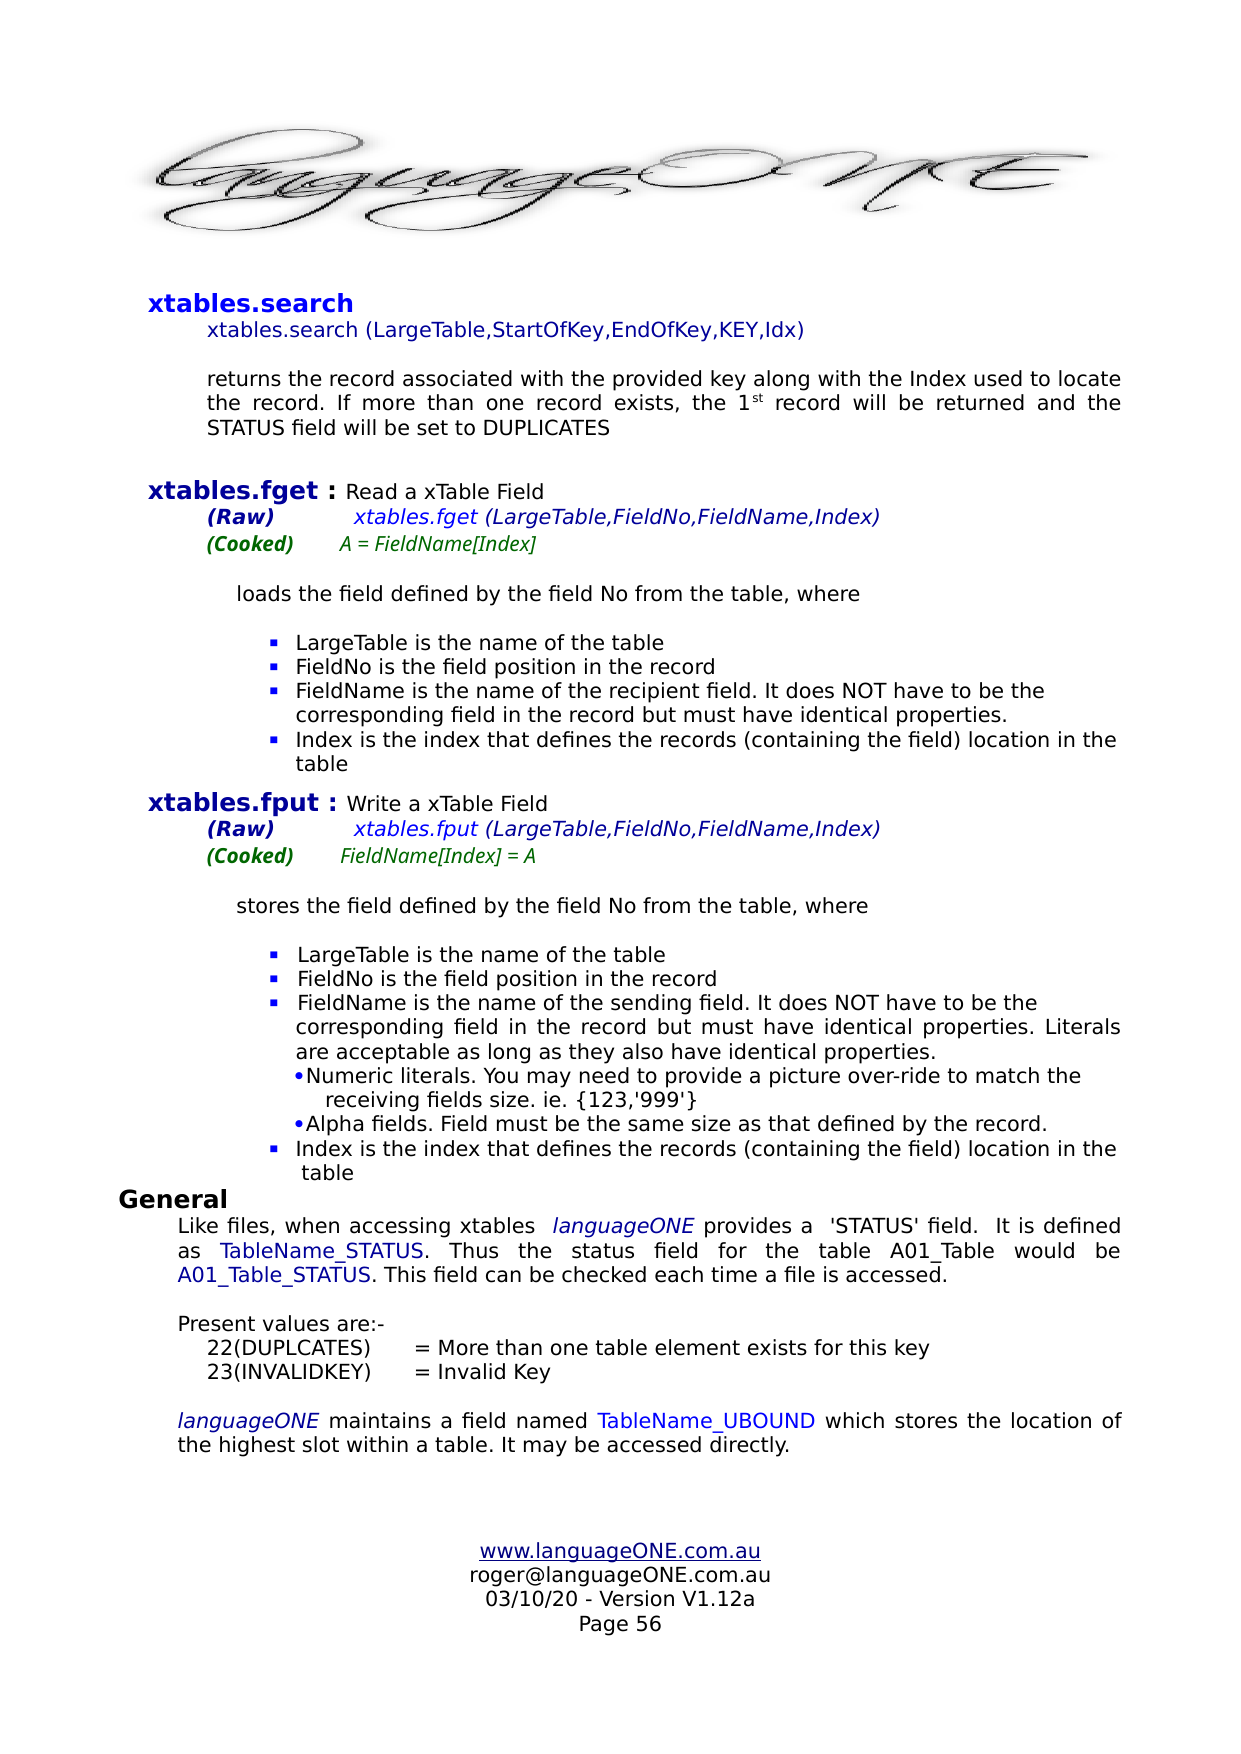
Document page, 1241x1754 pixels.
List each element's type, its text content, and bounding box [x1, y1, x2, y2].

text corresponding field in the record but must have identical properties. [295, 703, 1122, 728]
list Numeric literals. You may need to provide a picture over-ride to match the [295, 1064, 1122, 1088]
text languageONE maintains a field named TableName_UBOUND which stores the location of the highest slot within a table. It may be accessed directly. [177, 1409, 1122, 1457]
list Index is the index that defines the records (containing the field) location in the [266, 728, 1122, 752]
list LargeTable is the name of the table [266, 943, 1122, 967]
text corresponding field in the record but must have identical properties. Literals are acceptable as long as they also have identical properties. [295, 1015, 1122, 1064]
subtitle General [118, 1185, 1122, 1214]
subtitle xtables.fget : Read a xTable Field [148, 476, 1122, 505]
text (Raw) xtables.fput (LargeTable,FieldNo,FieldName,Index) [207, 817, 1122, 841]
text receiving fields size. ie. {123,'999'} [325, 1088, 1122, 1112]
list Index is the index that defines the records (containing the field) location in the [266, 1137, 1122, 1161]
text (Cooked) FieldName[Index] = A [207, 841, 1122, 870]
subtitle xtables.search [148, 289, 1122, 318]
list FieldNo is the field position in the record [266, 967, 1122, 991]
text 23(INVALIDKEY) = Invalid Key [207, 1360, 1122, 1384]
text Like files, when accessing xtables languageONE provides a 'STATUS' field. It is defined as TableName_STATUS. Thus the status field for the table A01_Table would be A01_Table_STATUS. This field can be checked each time a file is accessed. [177, 1214, 1122, 1287]
text table [301, 1161, 1122, 1185]
text (Raw) xtables.fget (LargeTable,FieldNo,FieldName,Index) [207, 505, 1122, 529]
text stores the field defined by the field No from the table, where [236, 894, 1122, 918]
list Alpha fields. Field must be the same size as that defined by the record. [295, 1112, 1122, 1137]
list LargeTable is the name of the table [266, 631, 1122, 655]
picture [125, 120, 1118, 239]
text returns the record associated with the provided key along with the Index used to locate the record. If more than one record exists, the 1st record will be returned and the STATUS field will be set to DUPLICATES [207, 367, 1122, 440]
list FieldNo is the field position in the record [266, 655, 1122, 679]
list FieldName is the name of the sending field. It does NOT have to be the [266, 991, 1122, 1015]
list FieldName is the name of the recipient field. It does NOT have to be the [266, 679, 1122, 703]
text loads the field defined by the field No from the table, where [236, 582, 1122, 606]
text Present values are:- [177, 1312, 1122, 1336]
subtitle xtables.fput : Write a xTable Field [148, 788, 1122, 817]
text (Cooked) A = FieldName[Index] [207, 529, 1122, 558]
text 22(DUPLCATES) = More than one table element exists for this key [207, 1336, 1122, 1360]
text xtables.search (LargeTable,StartOfKey,EndOfKey,KEY,Idx) [207, 318, 1122, 343]
text table [295, 752, 1122, 776]
